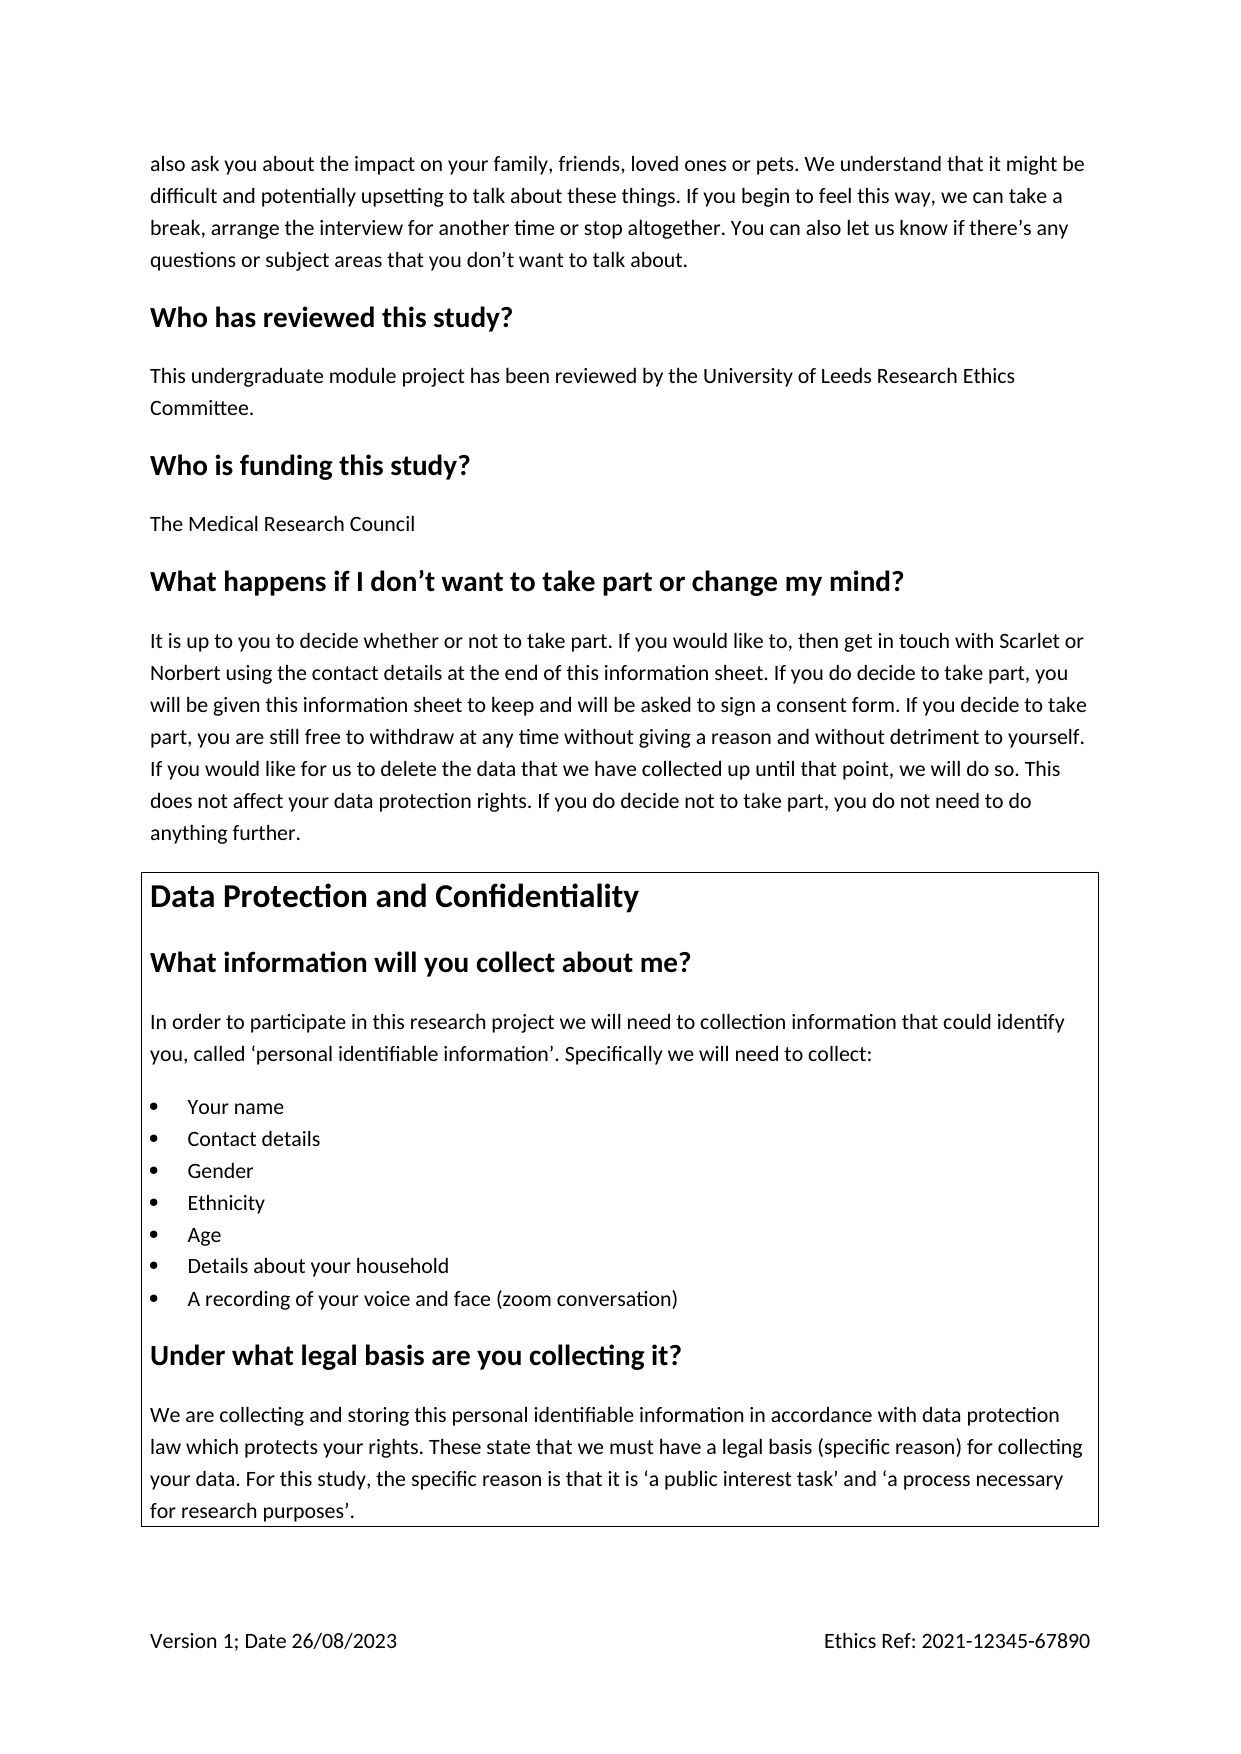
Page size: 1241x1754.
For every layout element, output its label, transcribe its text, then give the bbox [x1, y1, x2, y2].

list Age [142, 1218, 1098, 1247]
text It is up to you to decide whether or not to take part. If you would like to, then get in touch with Scarlet or Norbert using the contact details at the end of this information sheet. If you do decide to take part, you will be given this information sheet to keep and will be asked to sign a consent form. If you decide to take part, you are still free to withdraw at any time without giving a reason and without detriment to yourself. If you would like for us to delete the data that we have collected up until that point, we will do so. This does not affect your data protection rights. If you do decide not to take part, you do not need to do anything further. [150, 627, 1090, 846]
list Details about your household [142, 1249, 1098, 1279]
list Ethnicity [142, 1186, 1098, 1215]
list A recording of your voice and face (zoom conversation) [142, 1282, 1098, 1311]
list Contact details [142, 1122, 1098, 1151]
text also ask you about the impact on your family, friends, loved ones or pets. We understand that it might be difficult and potentially upsetting to talk about these things. If you begin to feel this way, we can take a break, arrange the interview for another time or stop altogether. You can also let us know if there’s any questions or subject areas that you don’t want to talk about. [150, 150, 1090, 273]
text The Medical Research Council [150, 511, 1090, 537]
list Your name [142, 1090, 1098, 1119]
text Under what legal basis are you collecting it? [142, 1334, 1098, 1373]
text What happens if I don’t want to take part or change my mind? [150, 563, 1090, 599]
text What information will you collect about me? [142, 941, 1098, 980]
text Who is funding this study? [150, 447, 1090, 483]
text In order to participate in this research project we will need to collection information that could identify you, called ‘personal identifiable information’. Specifically we will need to collect: [142, 1005, 1098, 1067]
text Data Protection and Confidentiality [142, 873, 1098, 916]
list Gender [142, 1154, 1098, 1183]
text Who has reviewed this study? [150, 299, 1090, 334]
text We are collecting and storing this personal identifiable information in accordance with data protection law which protects your rights. These state that we must have a legal basis (specific reason) for collecting your data. For this study, the specific reason is that it is ‘a public interest task’ and ‘a process necessary for research purposes’. [142, 1398, 1098, 1526]
text This undergraduate module project has been reviewed by the University of Leeds Research Ethics Committee. [150, 362, 1090, 421]
